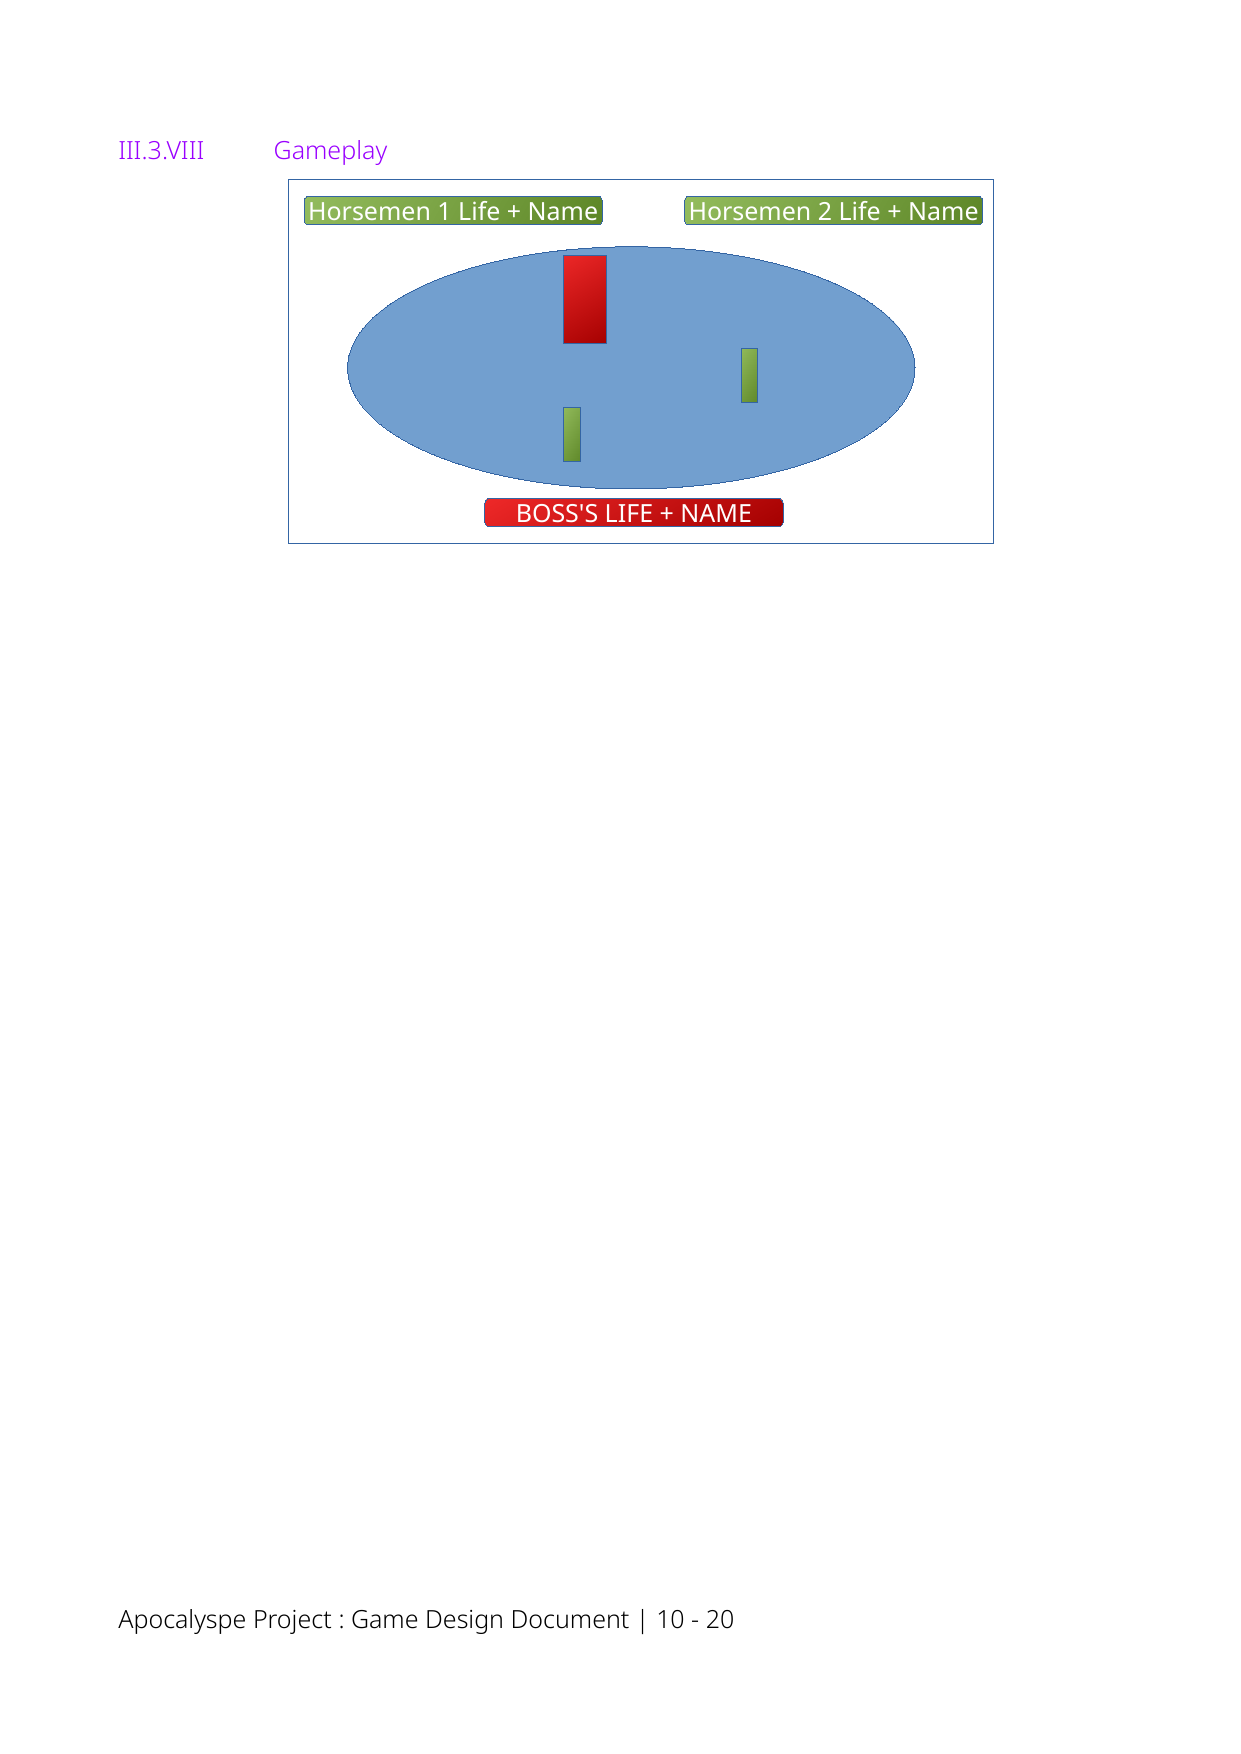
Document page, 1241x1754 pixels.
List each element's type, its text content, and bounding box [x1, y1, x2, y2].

subtitle Gameplay [118, 133, 1122, 167]
